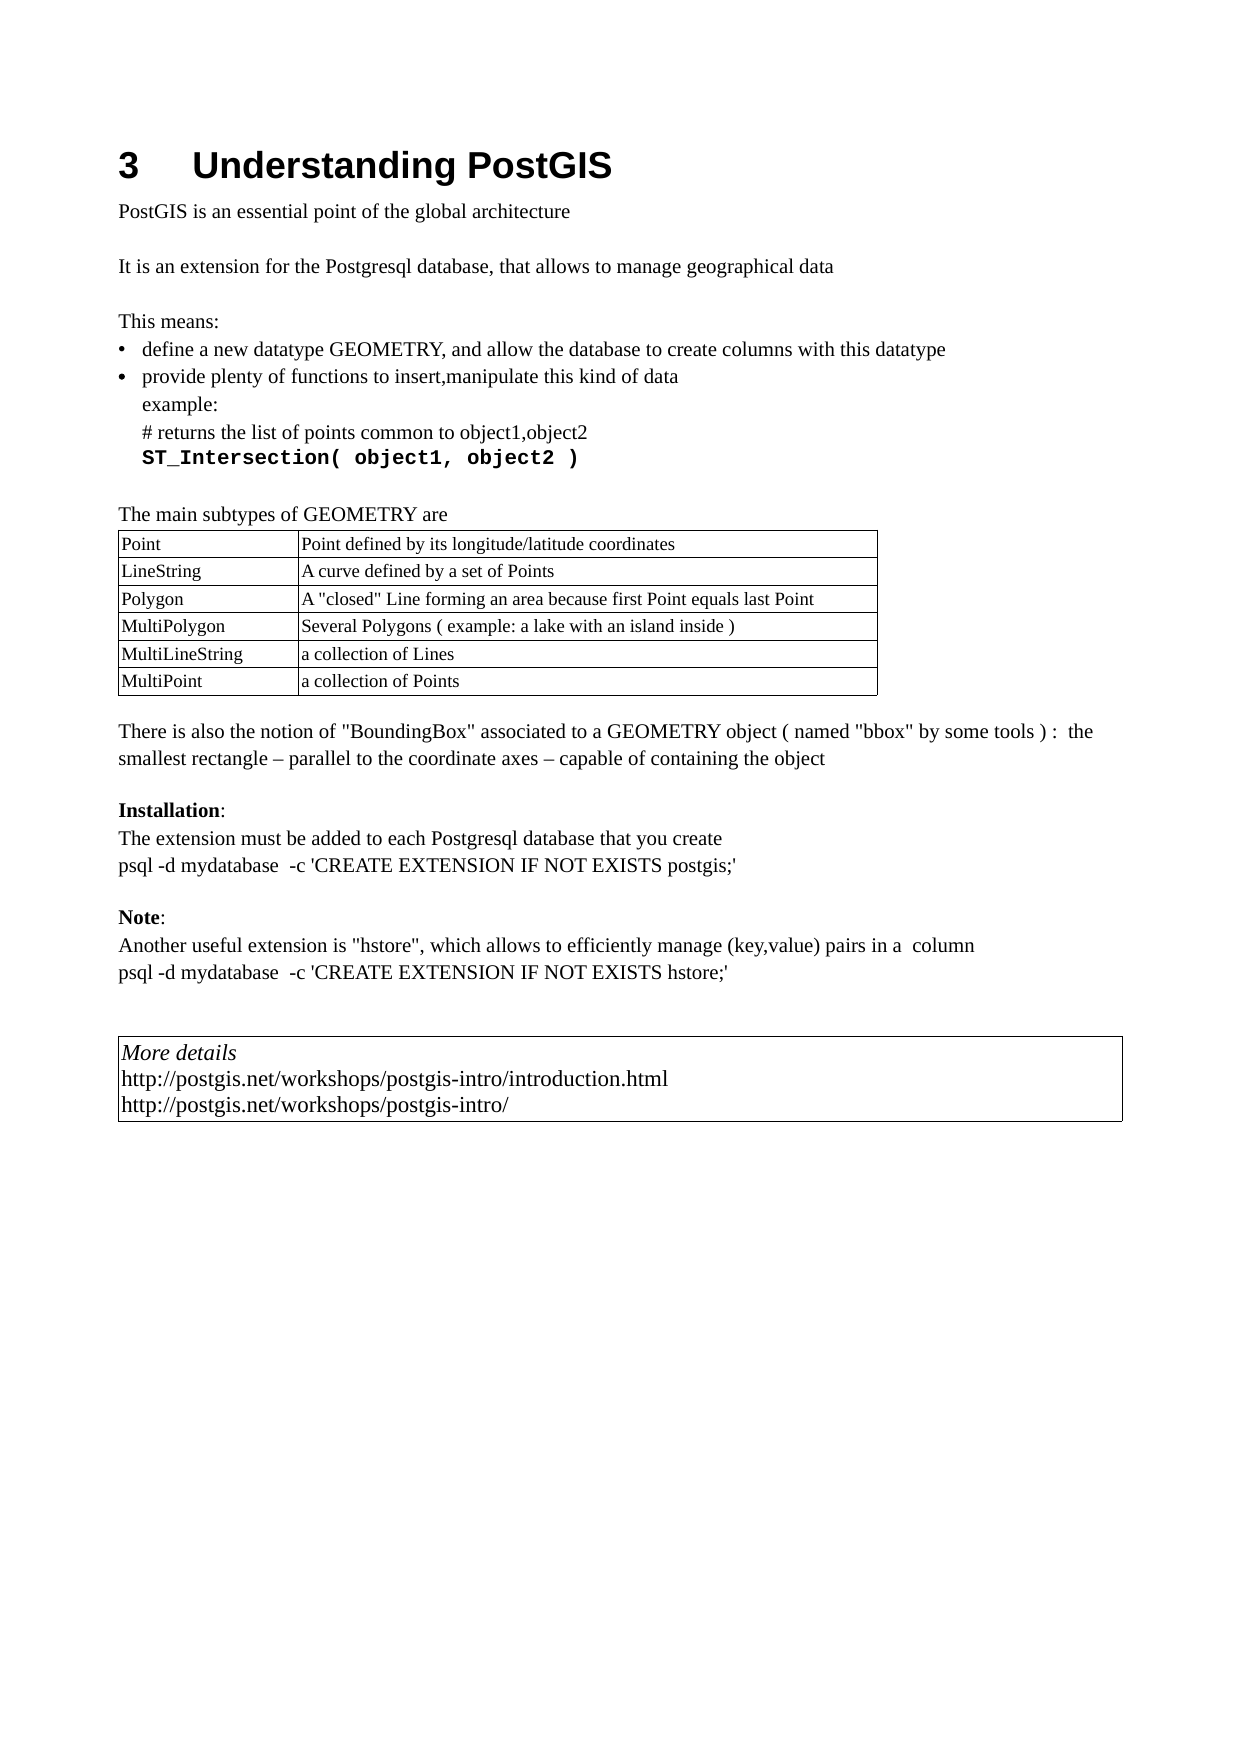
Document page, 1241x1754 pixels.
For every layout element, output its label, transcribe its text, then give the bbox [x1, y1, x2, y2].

text Note: Another useful extension is "hstore", which allows to efficiently manage (key,value) pairs in a column [118, 905, 1122, 957]
table_cell a collection of Lines [299, 641, 877, 667]
text Installation: The extension must be added to each Postgresql database that you create [118, 798, 1122, 850]
table_cell MultiPoint [119, 668, 298, 694]
table_cell Polygon [119, 586, 298, 612]
text This means: [118, 309, 1122, 333]
table_cell MultiLineString [119, 641, 298, 667]
text The main subtypes of GEOMETRY are [118, 502, 1122, 526]
table_header Point [119, 531, 298, 557]
table_cell A curve defined by a set of Points [299, 558, 877, 584]
table_cell LineString [119, 558, 298, 584]
table_cell A "closed" Line forming an area because first Point equals last Point [299, 586, 877, 612]
text psql -d mydatabase -c 'CREATE EXTENSION IF NOT EXISTS hstore;' [118, 960, 1122, 984]
table_cell MultiPolygon [119, 613, 298, 639]
table_cell Several Polygons ( example: a lake with an island inside ) [299, 613, 877, 639]
list provide plenty of functions to insert,manipulate this kind of data example: # returns the list of points common to object1,object2 ST_Intersection( object1, object2 ) [118, 364, 1122, 471]
table_cell a collection of Points [299, 668, 877, 694]
subtitle Understanding PostGIS [118, 143, 1122, 186]
text There is also the notion of "BoundingBox" associated to a GEOMETRY object ( named "bbox" by some tools ) : the smallest rectangle – parallel to the coordinate axes – capable of containing the object [118, 719, 1122, 770]
list define a new datatype GEOMETRY, and allow the database to create columns with this datatype [118, 337, 1122, 361]
text PostGIS is an essential point of the global architecture [118, 199, 1122, 223]
text psql -d mydatabase -c 'CREATE EXTENSION IF NOT EXISTS postgis;' [118, 853, 1122, 877]
table_header Point defined by its longitude/latitude coordinates [299, 531, 877, 557]
text It is an extension for the Postgresql database, that allows to manage geographical data [118, 254, 1122, 278]
table_header More details http://postgis.net/workshops/postgis-intro/introduction.html http://postgis.net/workshops/postgis-intro/ [119, 1037, 1122, 1121]
